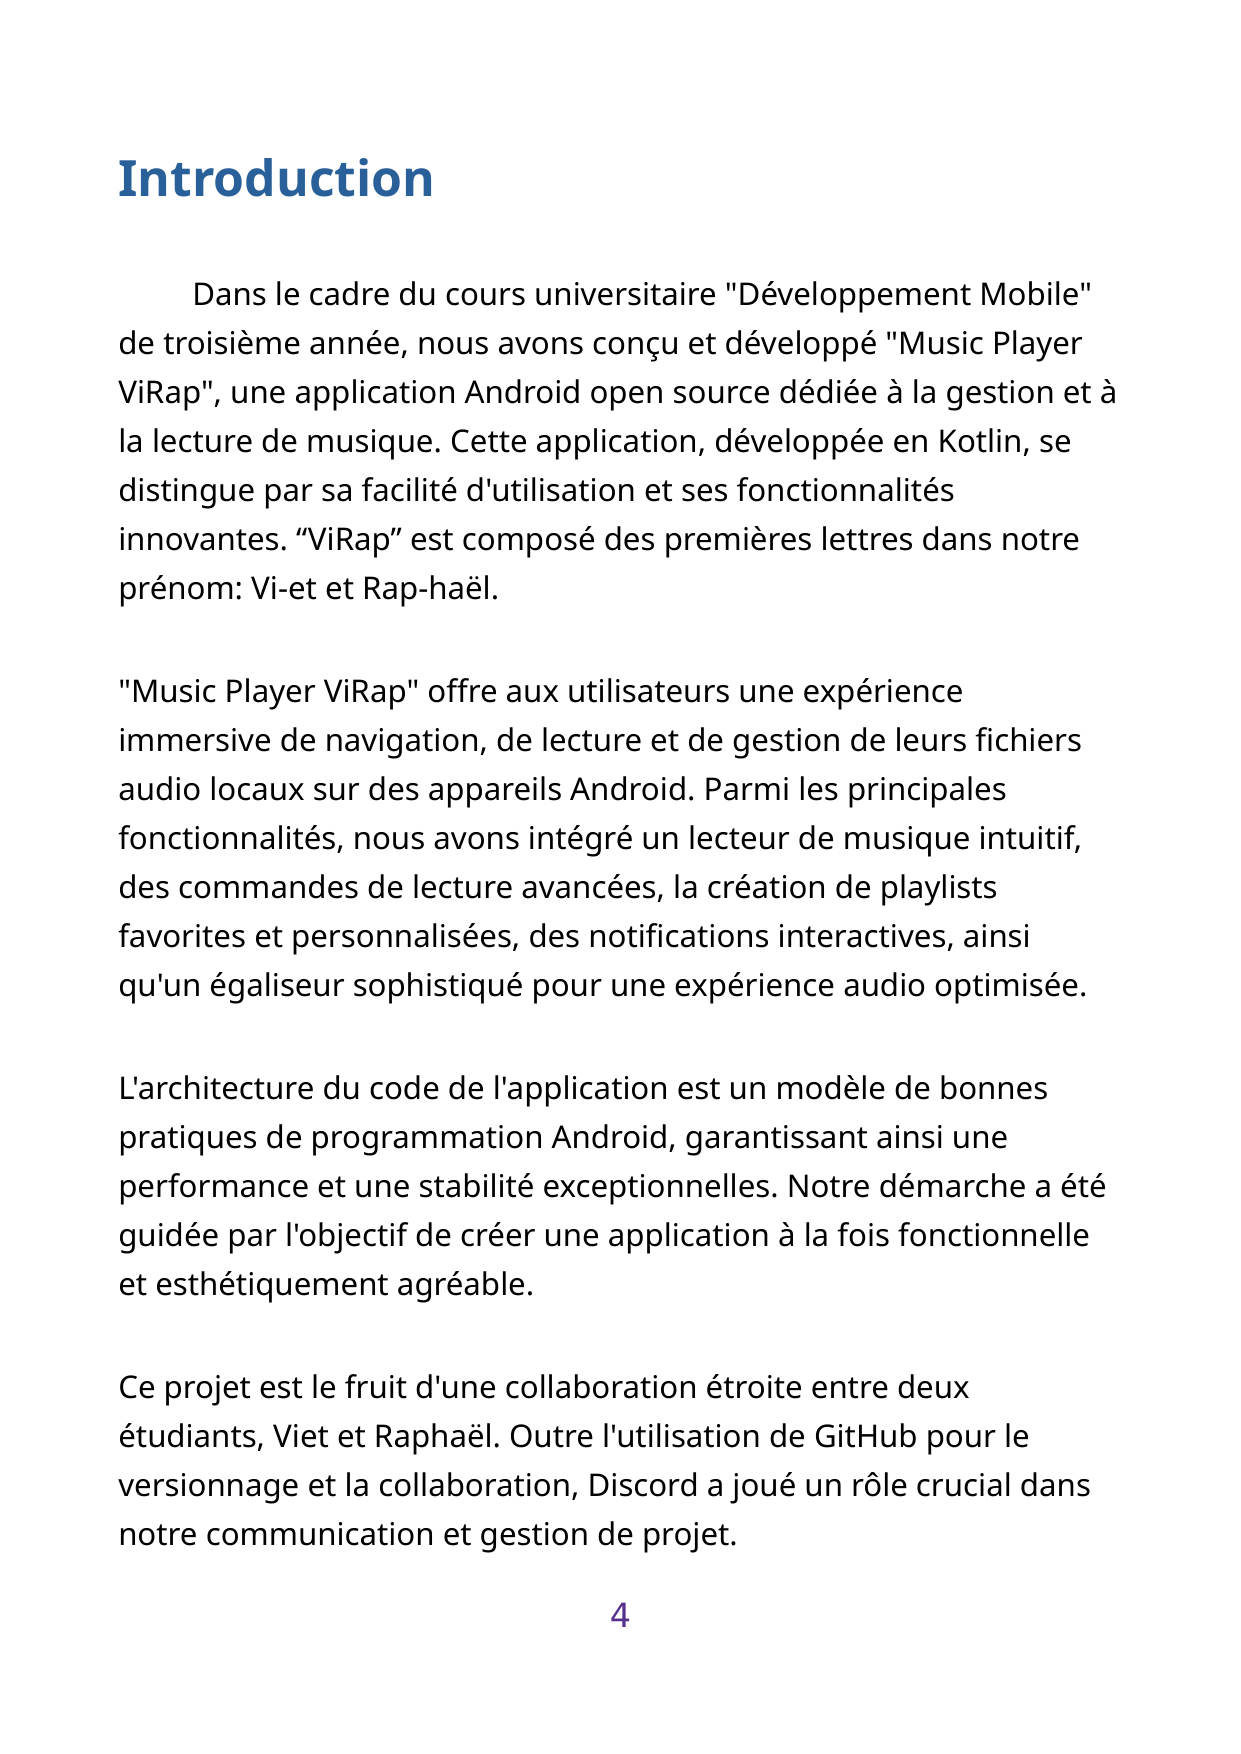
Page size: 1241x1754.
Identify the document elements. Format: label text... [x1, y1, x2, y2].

subtitle Introduction [118, 143, 1122, 211]
text L'architecture du code de l'application est un modèle de bonnes pratiques de programmation Android, garantissant ainsi une performance et une stabilité exceptionnelles. Notre démarche a été guidée par l'objectif de créer une application à la fois fonctionnelle et esthétiquement agréable. [118, 1066, 1122, 1305]
text "Music Player ViRap" offre aux utilisateurs une expérience immersive de navigation, de lecture et de gestion de leurs fichiers audio locaux sur des appareils Android. Parmi les principales fonctionnalités, nous avons intégré un lecteur de musique intuitif, des commandes de lecture avancées, la création de playlists favorites et personnalisées, des notifications interactives, ainsi qu'un égaliseur sophistiqué pour une expérience audio optimisée. [118, 669, 1122, 1006]
text Dans le cadre du cours universitaire "Développement Mobile" de troisième année, nous avons conçu et développé "Music Player ViRap", une application Android open source dédiée à la gestion et à la lecture de musique. Cette application, développée en Kotlin, se distingue par sa facilité d'utilisation et ses fonctionnalités innovantes. “ViRap” est composé des premières lettres dans notre prénom: Vi-et et Rap-haël. [118, 272, 1122, 608]
text Ce projet est le fruit d'une collaboration étroite entre deux étudiants, Viet et Raphaël. Outre l'utilisation de GitHub pour le versionnage et la collaboration, Discord a joué un rôle crucial dans notre communication et gestion de projet. [118, 1365, 1122, 1555]
